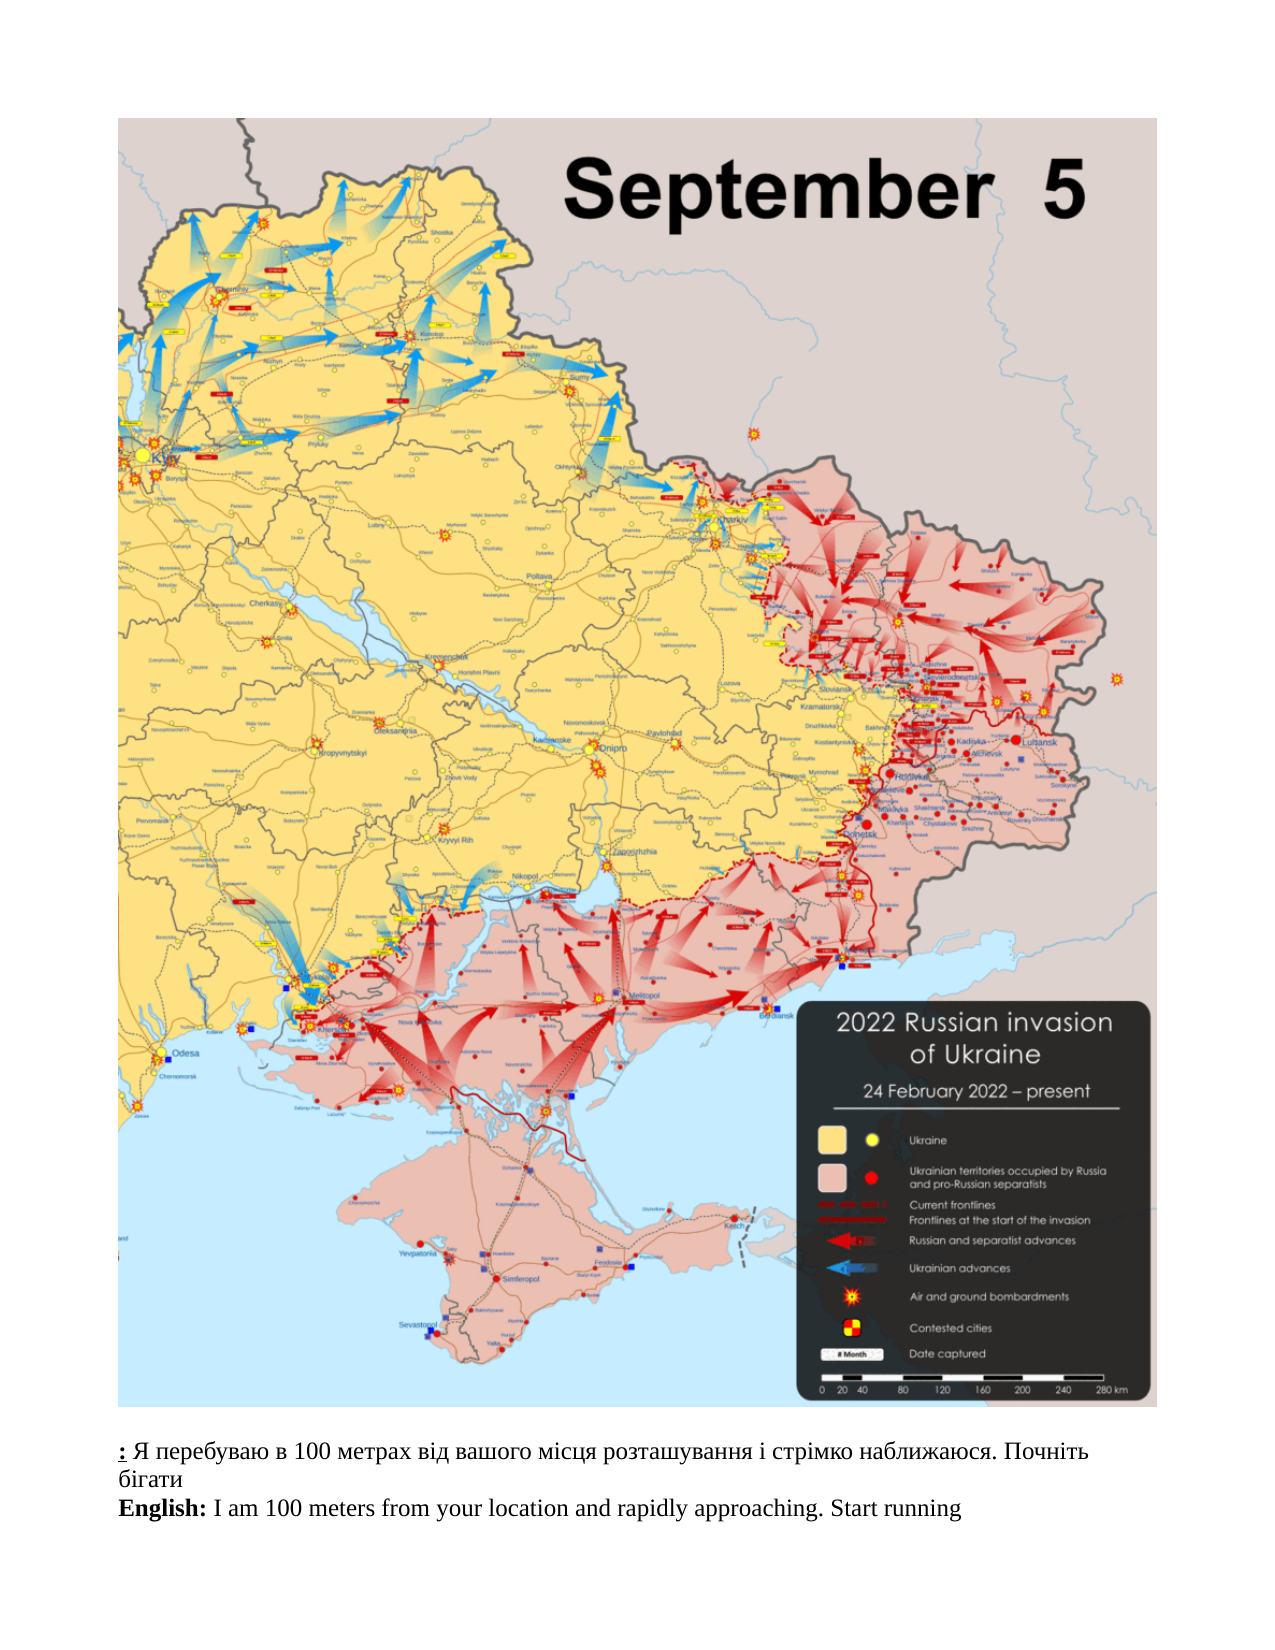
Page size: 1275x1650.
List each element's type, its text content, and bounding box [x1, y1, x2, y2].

text 🇺🇦️: Я перебуваю в 100 метрах від вашого місця розташування і стрімко наближаюся. Почніть бігати [118, 1436, 1157, 1493]
picture [118, 118, 1157, 1407]
text English: I am 100 meters from your location and rapidly approaching. Start running [118, 1493, 1157, 1522]
